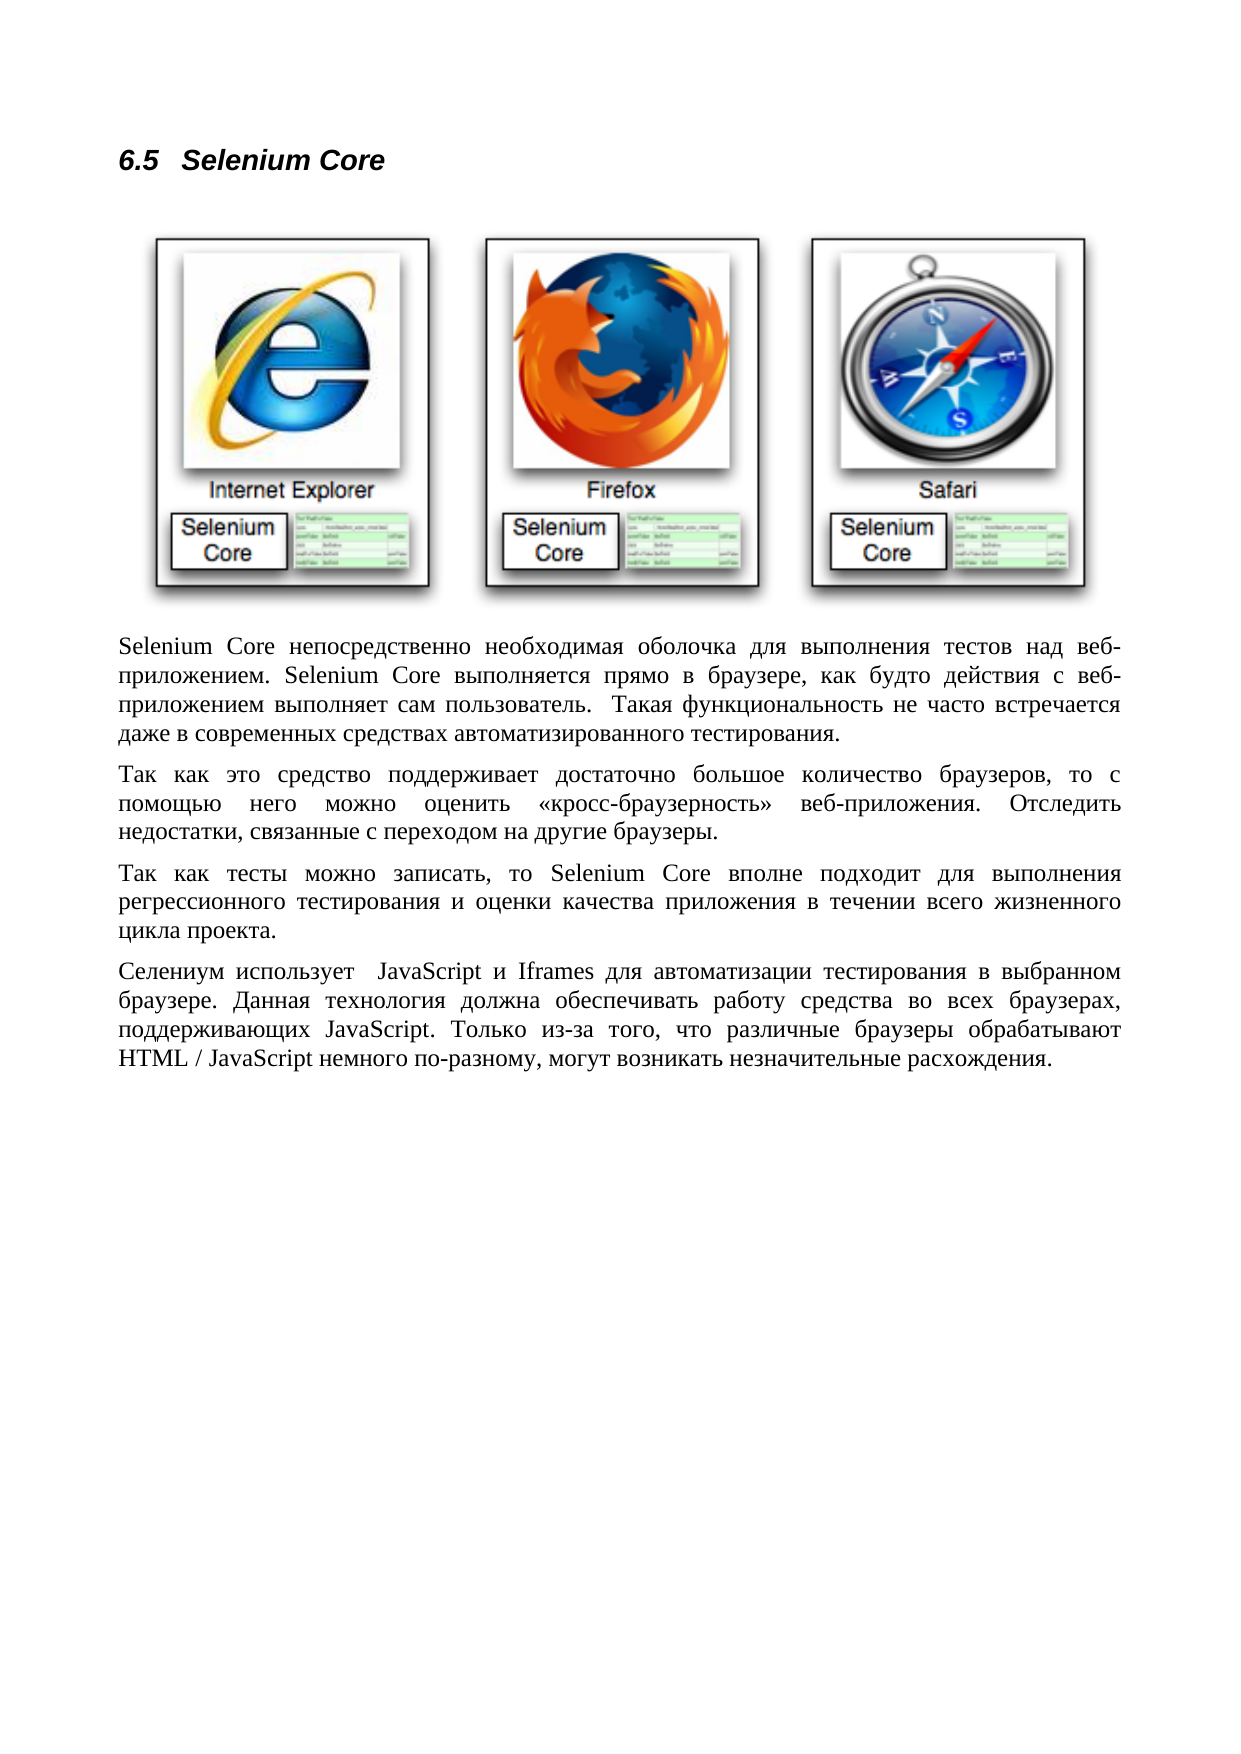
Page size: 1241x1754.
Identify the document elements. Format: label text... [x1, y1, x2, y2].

subtitle Selenium Core [118, 143, 1122, 177]
picture [119, 209, 1121, 630]
text [118, 189, 1122, 208]
text Так как это средство поддерживает достаточно большое количество браузеров, то с помощью него можно оценить «кросс-браузерность» веб-приложения. Отследить недостатки, связанные с переходом на другие браузеры. [118, 759, 1122, 845]
text Selenium Core непосредственно необходимая оболочка для выполнения тестов над веб-приложением. Selenium Core выполняется прямо в браузере, как будто действия с веб-приложением выполняет сам пользователь. Такая функциональность не часто встречается даже в современных средствах автоматизированного тестирования. [118, 631, 1122, 746]
text Селениум использует JavaScript и Iframes для автоматизации тестирования в выбранном браузере. Данная технология должна обеспечивать работу средства во всех браузерах, поддерживающих JavaScript. Только из-за того, что различные браузеры обрабатывают HTML / JavaScript немного по-разному, могут возникать незначительные расхождения. [118, 956, 1122, 1071]
text Так как тесты можно записать, то Selenium Core вполне подходит для выполнения регрессионного тестирования и оценки качества приложения в течении всего жизненного цикла проекта. [118, 858, 1122, 944]
